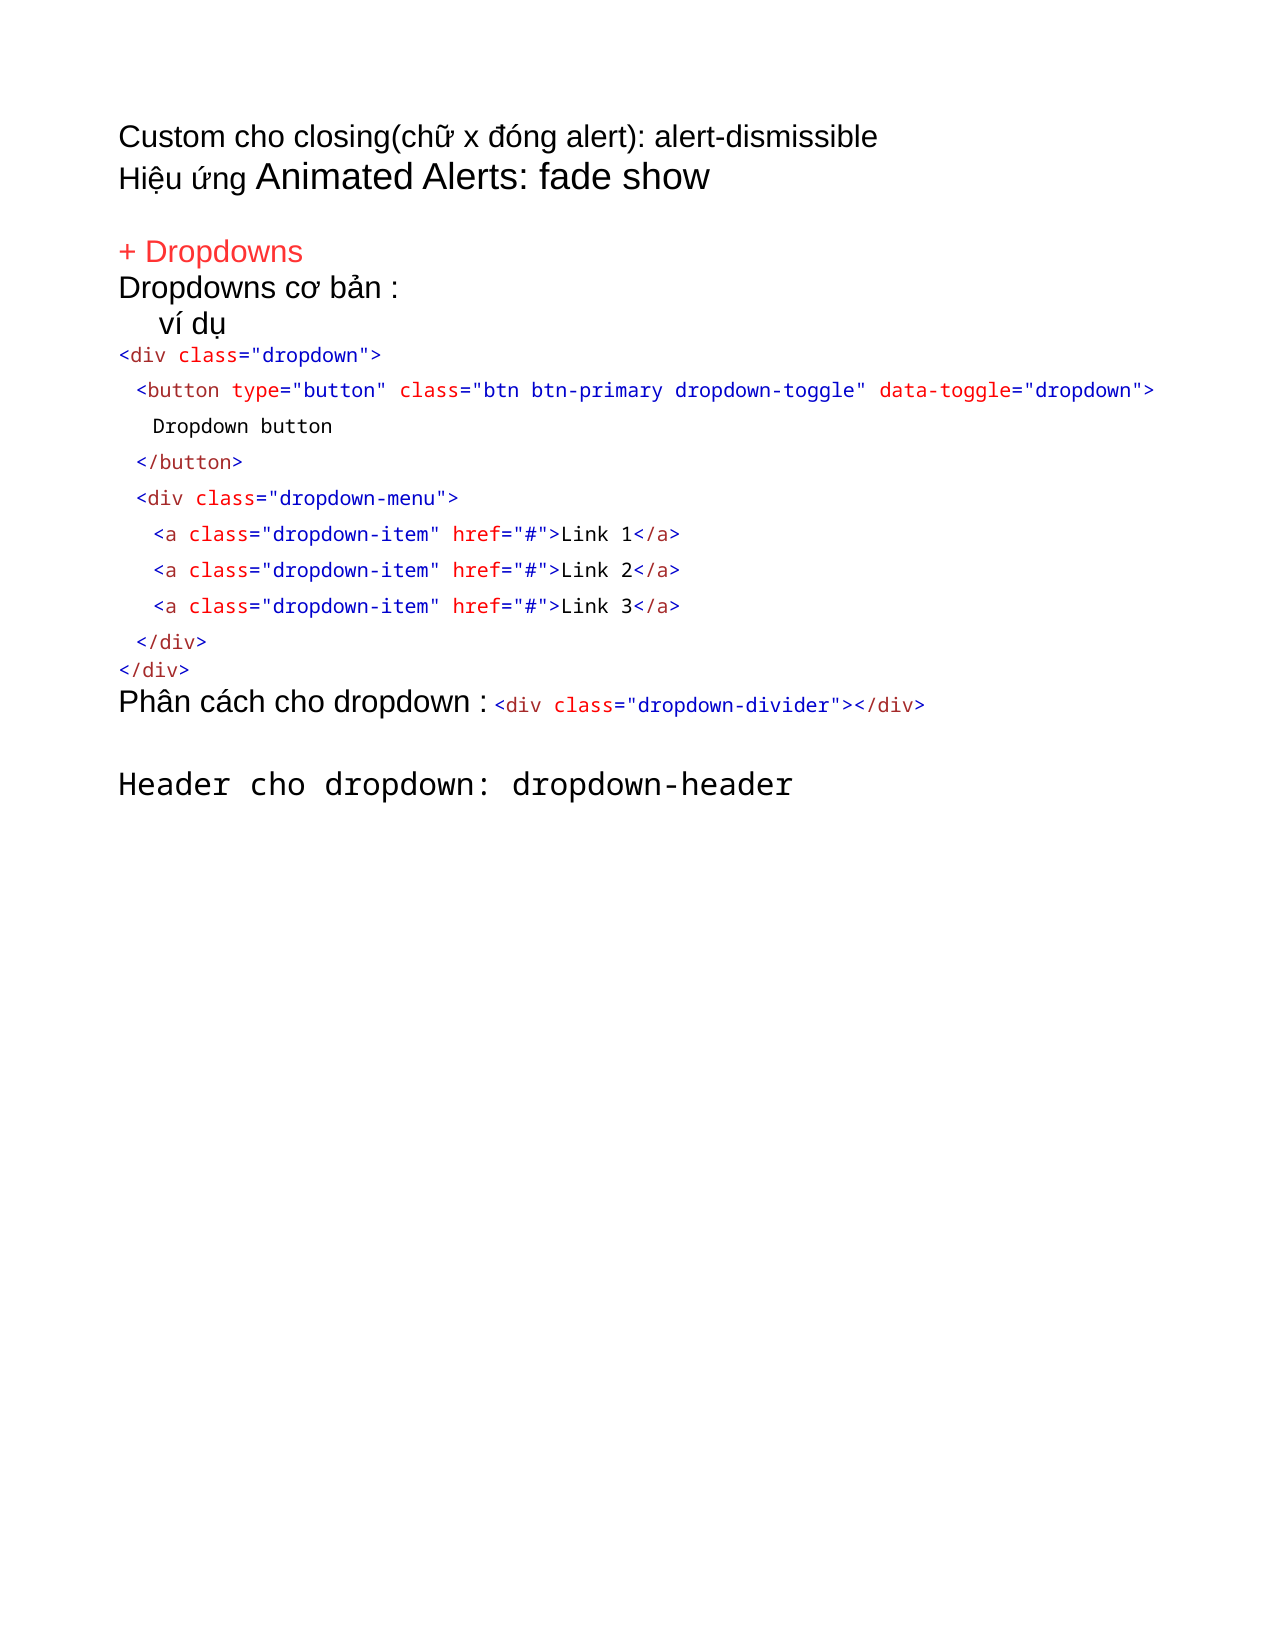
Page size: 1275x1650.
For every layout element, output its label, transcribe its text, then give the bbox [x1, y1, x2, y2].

text Hiệu ứng Animated Alerts: fade show [118, 154, 1157, 197]
text + Dropdowns [118, 233, 1157, 269]
text Phân cách cho dropdown : <div class="dropdown-divider"></div> [118, 683, 1157, 719]
text Header cho dropdown: dropdown-header [118, 762, 1157, 804]
text Dropdowns cơ bản : [118, 269, 1157, 305]
text Custom cho closing(chữ x đóng alert): alert-dismissible [118, 118, 1157, 154]
text ví dụ [118, 305, 1157, 341]
text <div class="dropdown"> <button type="button" class="btn btn-primary dropdown-toggle" data-toggle="dropdown"> Dropdown button </button> <div class="dropdown-menu"> <a class="dropdown-item" href="#">Link 1</a> <a class="dropdown-item" href="#">Link 2</a> <a class="dropdown-item" href="#">Link 3</a> </div> </div> [118, 341, 1157, 683]
